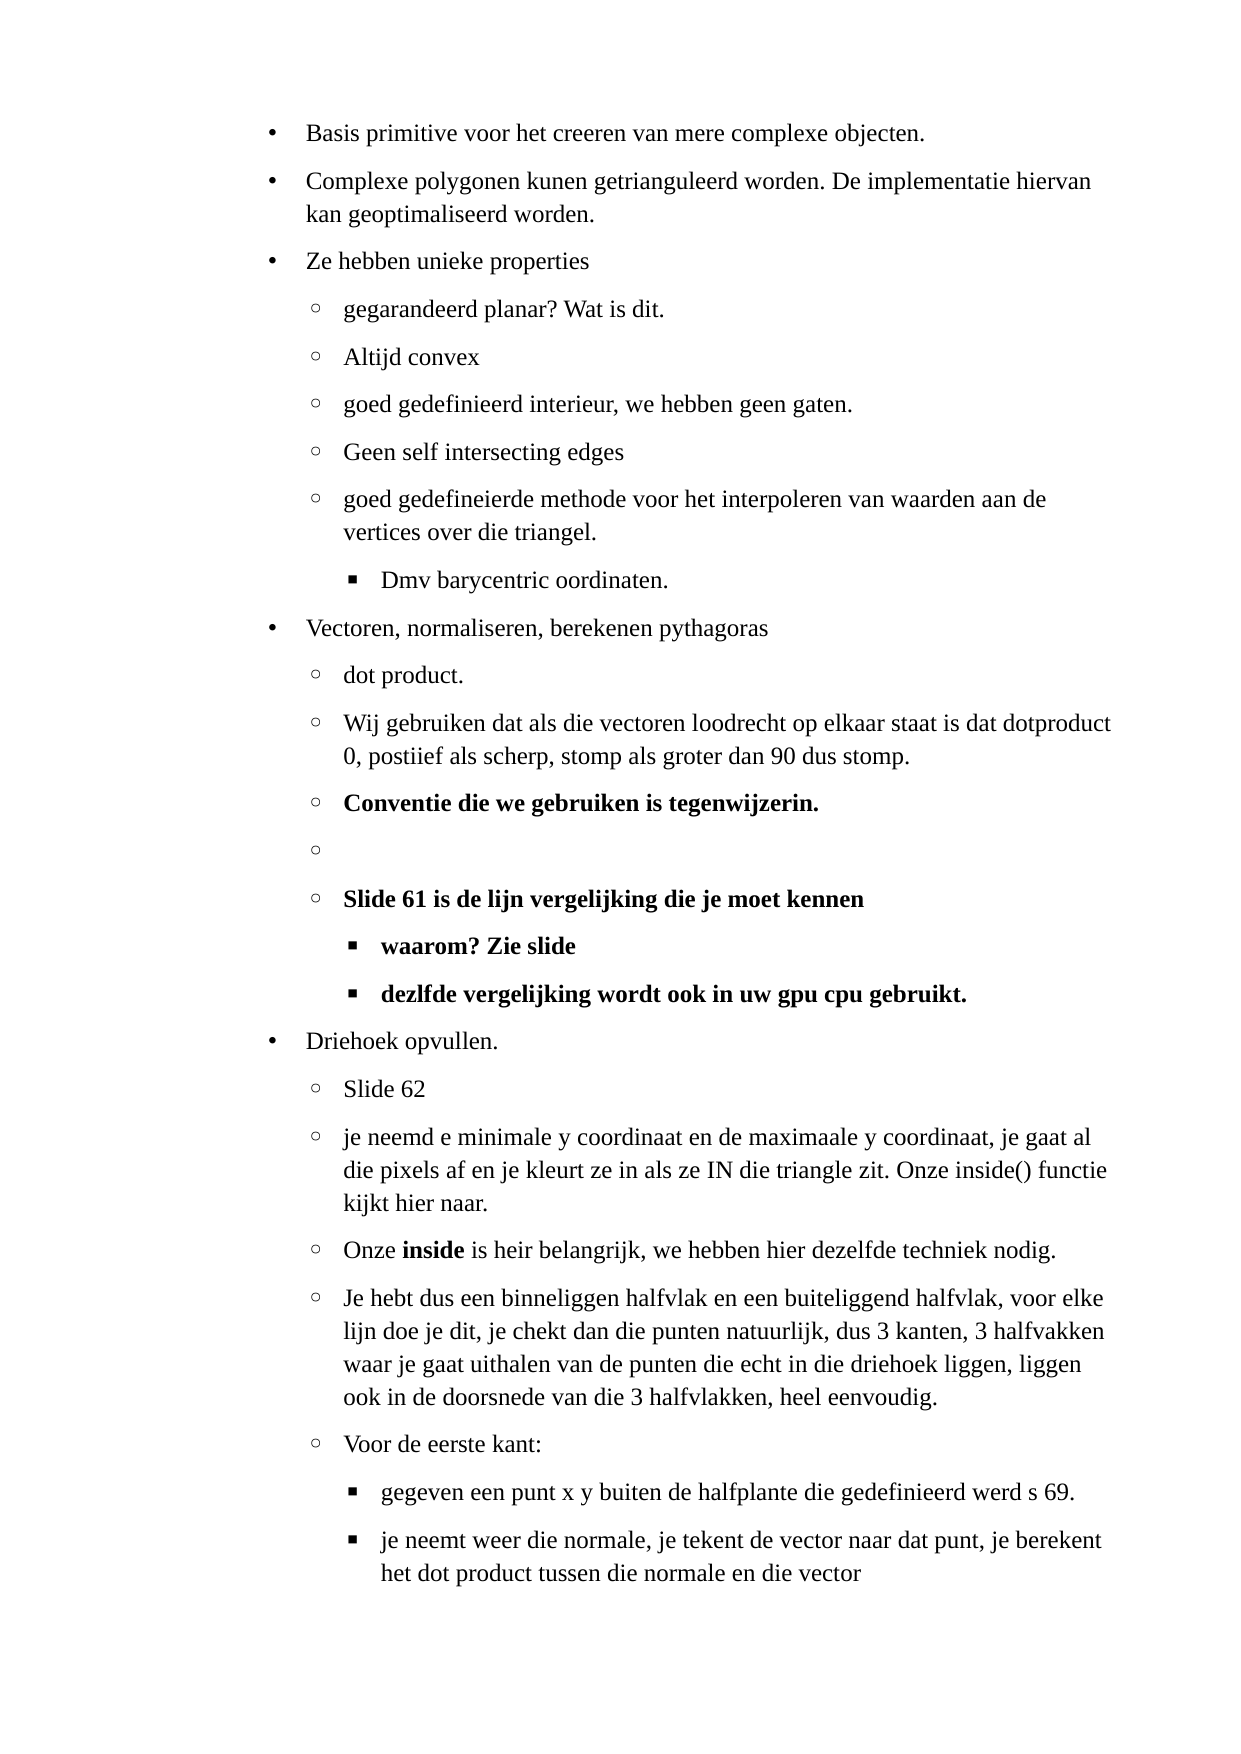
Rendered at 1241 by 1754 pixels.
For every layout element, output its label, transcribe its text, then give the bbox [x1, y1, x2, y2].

list goed gedefineierde methode voor het interpoleren van waarden aan de vertices over die triangel. [306, 484, 1122, 546]
list dot product. [306, 660, 1122, 689]
list Ze hebben unieke properties [268, 246, 1122, 275]
list Vectoren, normaliseren, berekenen pythagoras [268, 613, 1122, 641]
list Complexe polygonen kunen getrianguleerd worden. De implementatie hiervan kan geoptimaliseerd worden. [268, 166, 1122, 227]
list goed gedefinieerd interieur, we hebben geen gaten. [306, 389, 1122, 418]
list waarom? Zie slide [343, 931, 1122, 960]
list Onze inside is heir belangrijk, we hebben hier dezelfde techniek nodig. [306, 1235, 1122, 1264]
list gegeven een punt x y buiten de halfplante die gedefinieerd werd s 69. [343, 1477, 1122, 1506]
list gegarandeerd planar? Wat is dit. [306, 294, 1122, 323]
list Voor de eerste kant: [306, 1429, 1122, 1458]
list je neemt weer die normale, je tekent de vector naar dat punt, je berekent het dot product tussen die normale en die vector [343, 1525, 1122, 1587]
list Altijd convex [306, 342, 1122, 370]
list Geen self intersecting edges [306, 437, 1122, 466]
list Slide 62 [306, 1074, 1122, 1103]
list Dmv barycentric oordinaten. [343, 565, 1122, 594]
list Wij gebruiken dat als die vectoren loodrecht op elkaar staat is dat dotproduct 0, postiief als scherp, stomp als groter dan 90 dus stomp. [306, 708, 1122, 769]
list dezlfde vergelijking wordt ook in uw gpu cpu gebruikt. [343, 979, 1122, 1008]
list Conventie die we gebruiken is tegenwijzerin. [306, 788, 1122, 817]
list Je hebt dus een binneliggen halfvlak en een buiteliggend halfvlak, voor elke lijn doe je dit, je chekt dan die punten natuurlijk, dus 3 kanten, 3 halfvakken waar je gaat uithalen van de punten die echt in die driehoek liggen, liggen ook in de doorsnede van die 3 halfvlakken, heel eenvoudig. [306, 1283, 1122, 1411]
list Basis primitive voor het creeren van mere complexe objecten. [268, 118, 1122, 147]
list je neemd e minimale y coordinaat en de maximaale y coordinaat, je gaat al die pixels af en je kleurt ze in als ze IN die triangle zit. Onze inside() functie kijkt hier naar. [306, 1122, 1122, 1216]
list Slide 61 is de lijn vergelijking die je moet kennen [306, 884, 1122, 912]
list Driehoek opvullen. [268, 1026, 1122, 1055]
